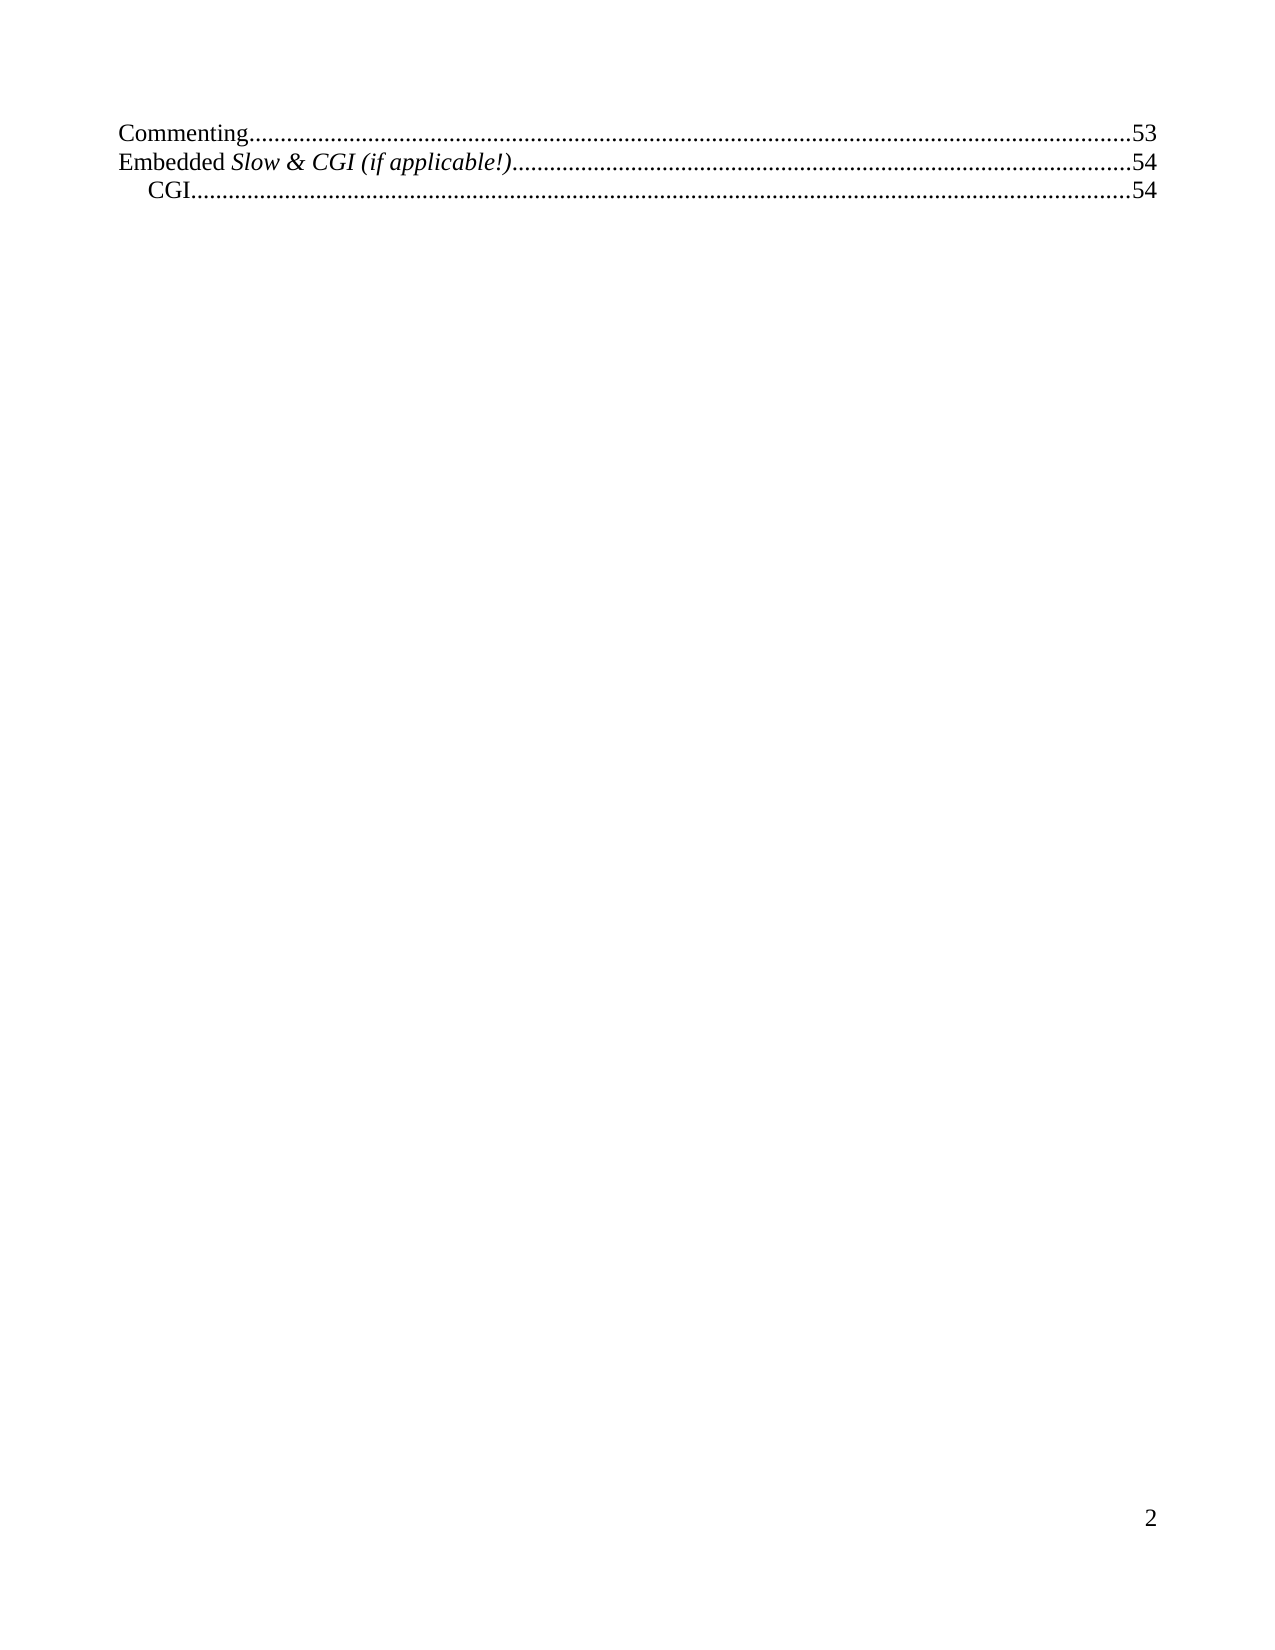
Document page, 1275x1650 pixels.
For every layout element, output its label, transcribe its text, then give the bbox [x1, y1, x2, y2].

text Commenting 53 [118, 118, 1157, 147]
text CGI 54 [148, 176, 1157, 204]
text Embedded Slow & CGI (if applicable!) 54 [118, 147, 1157, 176]
